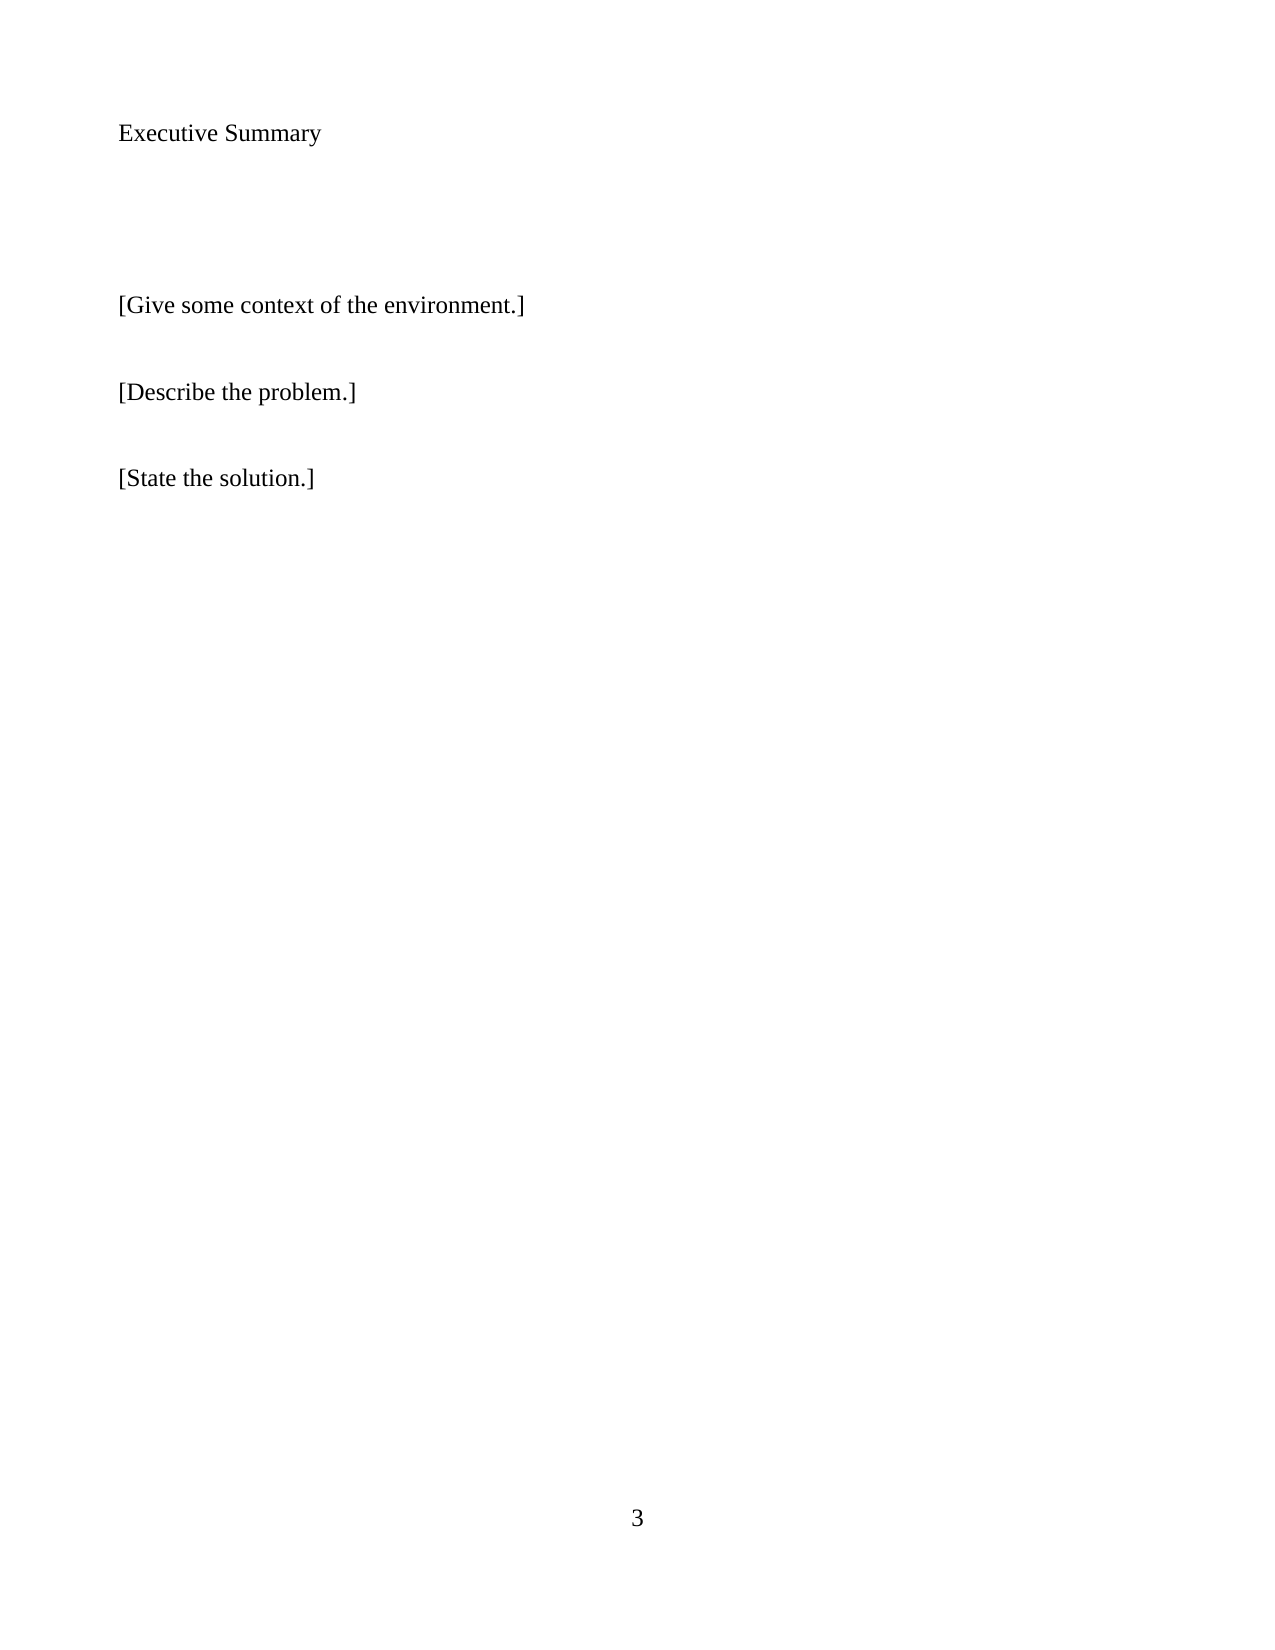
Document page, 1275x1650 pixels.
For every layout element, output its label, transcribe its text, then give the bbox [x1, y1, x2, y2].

text [State the solution.] [118, 463, 1157, 492]
text [Give some context of the environment.] [118, 291, 1157, 319]
text [Describe the problem.] [118, 377, 1157, 406]
text Executive Summary [118, 118, 1157, 147]
